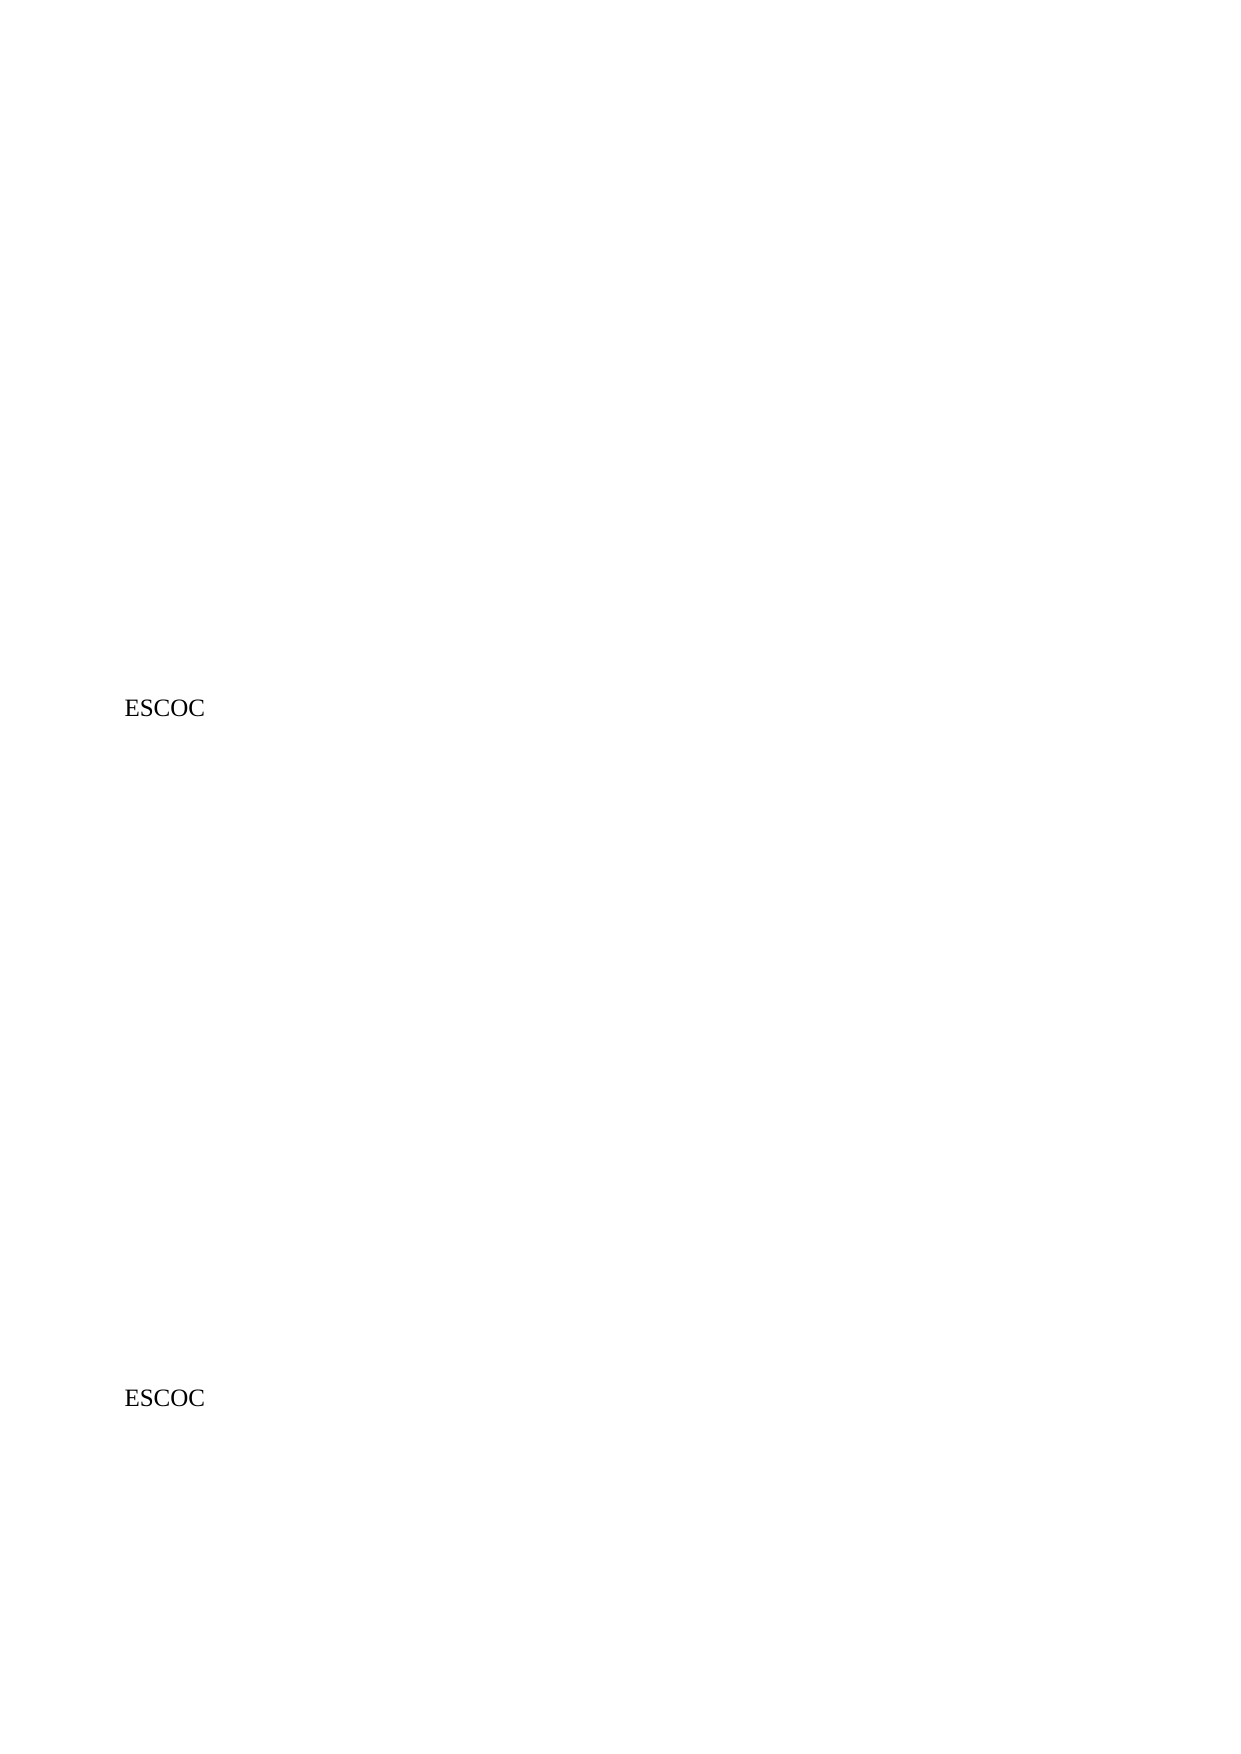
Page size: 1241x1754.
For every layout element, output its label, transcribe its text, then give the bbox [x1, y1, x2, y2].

text ESCOC [118, 693, 1122, 722]
text ESCOC [118, 1383, 1122, 1412]
